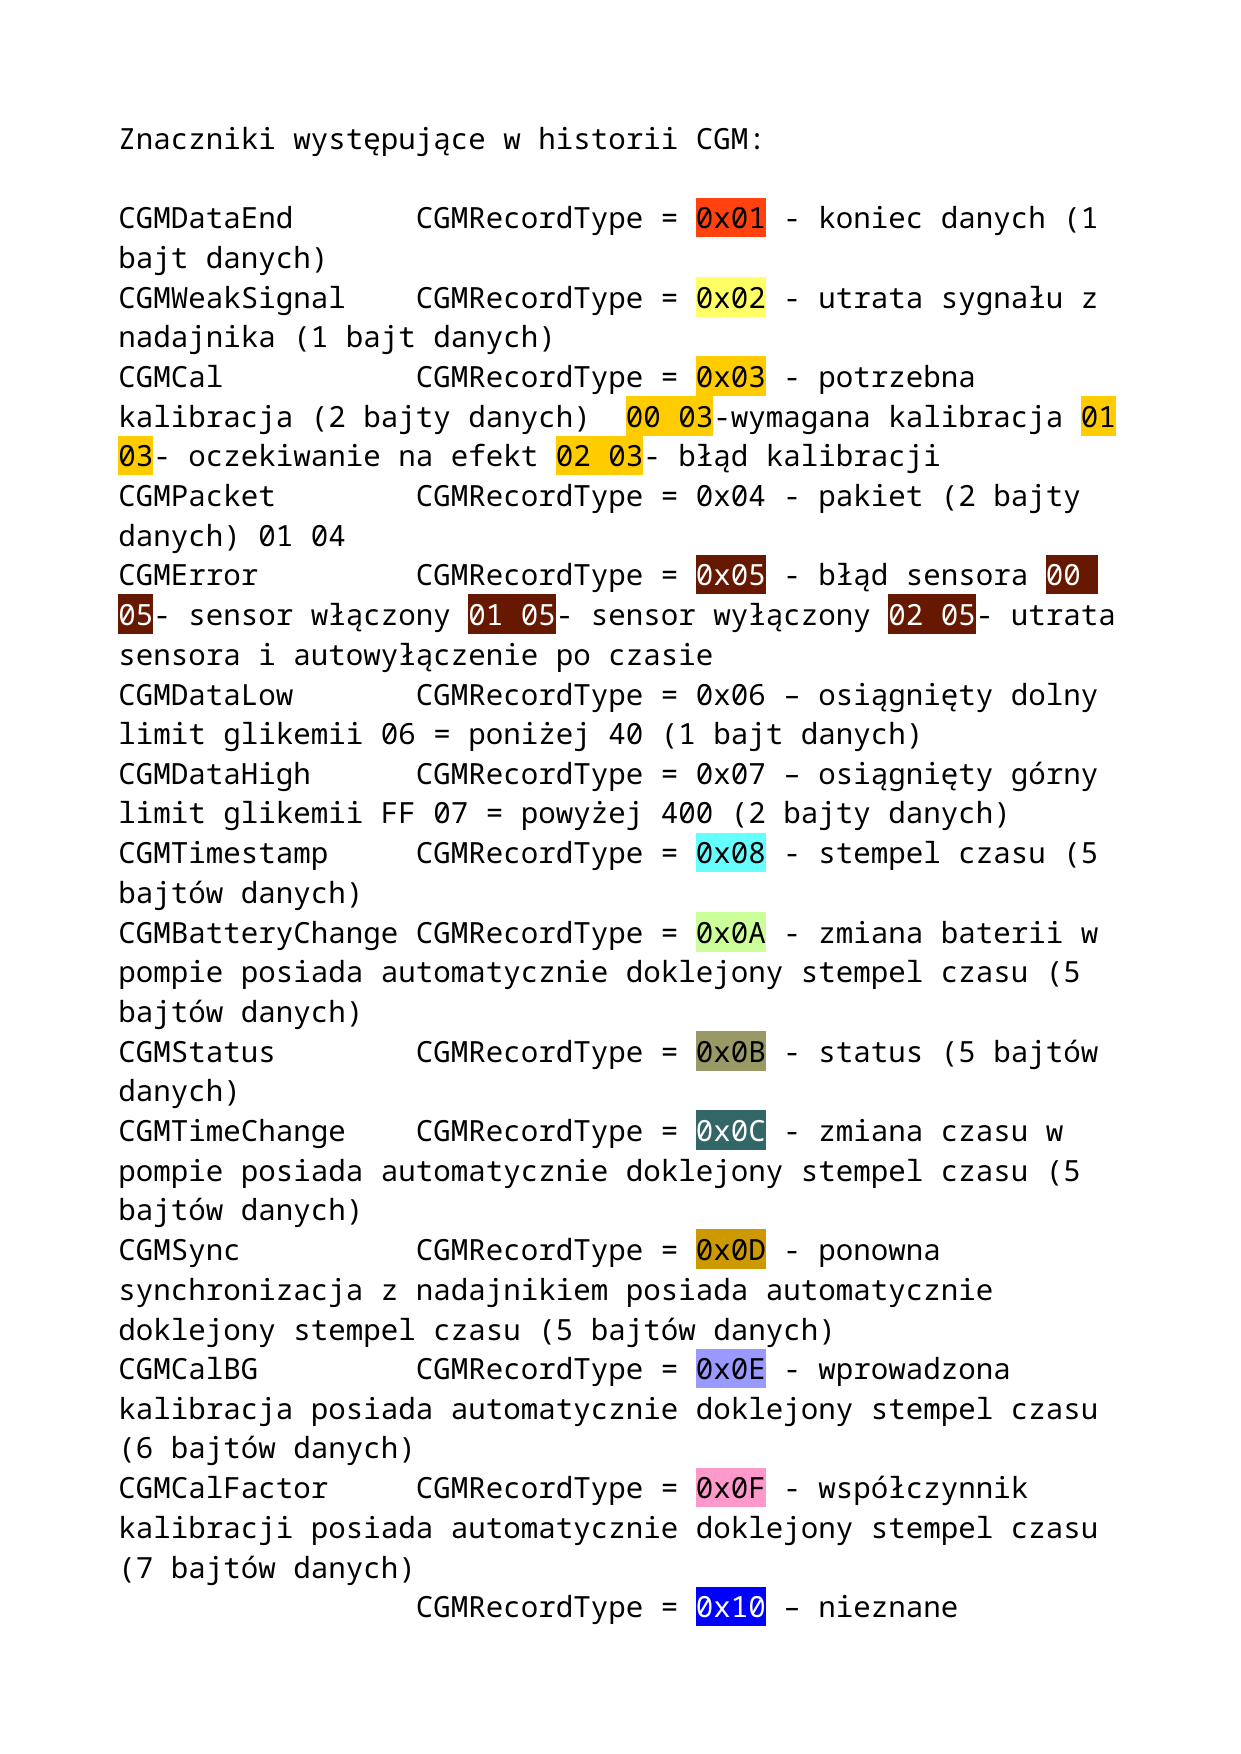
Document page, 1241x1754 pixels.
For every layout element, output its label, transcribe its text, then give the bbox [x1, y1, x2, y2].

text CGMCalFactor CGMRecordType = 0x0F - współczynnik kalibracji posiada automatycznie doklejony stempel czasu (7 bajtów danych) [118, 1467, 1122, 1587]
text CGMWeakSignal CGMRecordType = 0x02 - utrata sygnału z nadajnika (1 bajt danych) [118, 277, 1122, 356]
text CGMTimestamp CGMRecordType = 0x08 - stempel czasu (5 bajtów danych) [118, 832, 1122, 912]
text CGMBatteryChange CGMRecordType = 0x0A - zmiana baterii w pompie posiada automatycznie doklejony stempel czasu (5 bajtów danych) [118, 912, 1122, 1031]
text CGMError CGMRecordType = 0x05 - błąd sensora 00 05- sensor włączony 01 05- sensor wyłączony 02 05- utrata sensora i autowyłączenie po czasie [118, 555, 1122, 674]
text CGMDataHigh CGMRecordType = 0x07 – osiągnięty górny limit glikemii FF 07 = powyżej 400 (2 bajty danych) [118, 753, 1122, 832]
text CGMStatus CGMRecordType = 0x0B - status (5 bajtów danych) [118, 1031, 1122, 1110]
text CGMPacket CGMRecordType = 0x04 - pakiet (2 bajty danych) 01 04 [118, 475, 1122, 555]
text CGMDataEnd CGMRecordType = 0x01 - koniec danych (1 bajt danych) [118, 197, 1122, 277]
text CGMRecordType = 0x10 – nieznane [118, 1587, 1122, 1626]
text CGMSync CGMRecordType = 0x0D - ponowna synchronizacja z nadajnikiem posiada automatycznie doklejony stempel czasu (5 bajtów danych) [118, 1229, 1122, 1348]
text Znaczniki występujące w historii CGM: [118, 118, 1122, 158]
text CGMCal CGMRecordType = 0x03 - potrzebna kalibracja (2 bajty danych) 00 03-wymagana kalibracja 01 03- oczekiwanie na efekt 02 03- błąd kalibracji [118, 356, 1122, 475]
text CGMDataLow CGMRecordType = 0x06 – osiągnięty dolny limit glikemii 06 = poniżej 40 (1 bajt danych) [118, 674, 1122, 753]
text CGMTimeChange CGMRecordType = 0x0C - zmiana czasu w pompie posiada automatycznie doklejony stempel czasu (5 bajtów danych) [118, 1110, 1122, 1229]
text CGMCalBG CGMRecordType = 0x0E - wprowadzona kalibracja posiada automatycznie doklejony stempel czasu (6 bajtów danych) [118, 1348, 1122, 1467]
